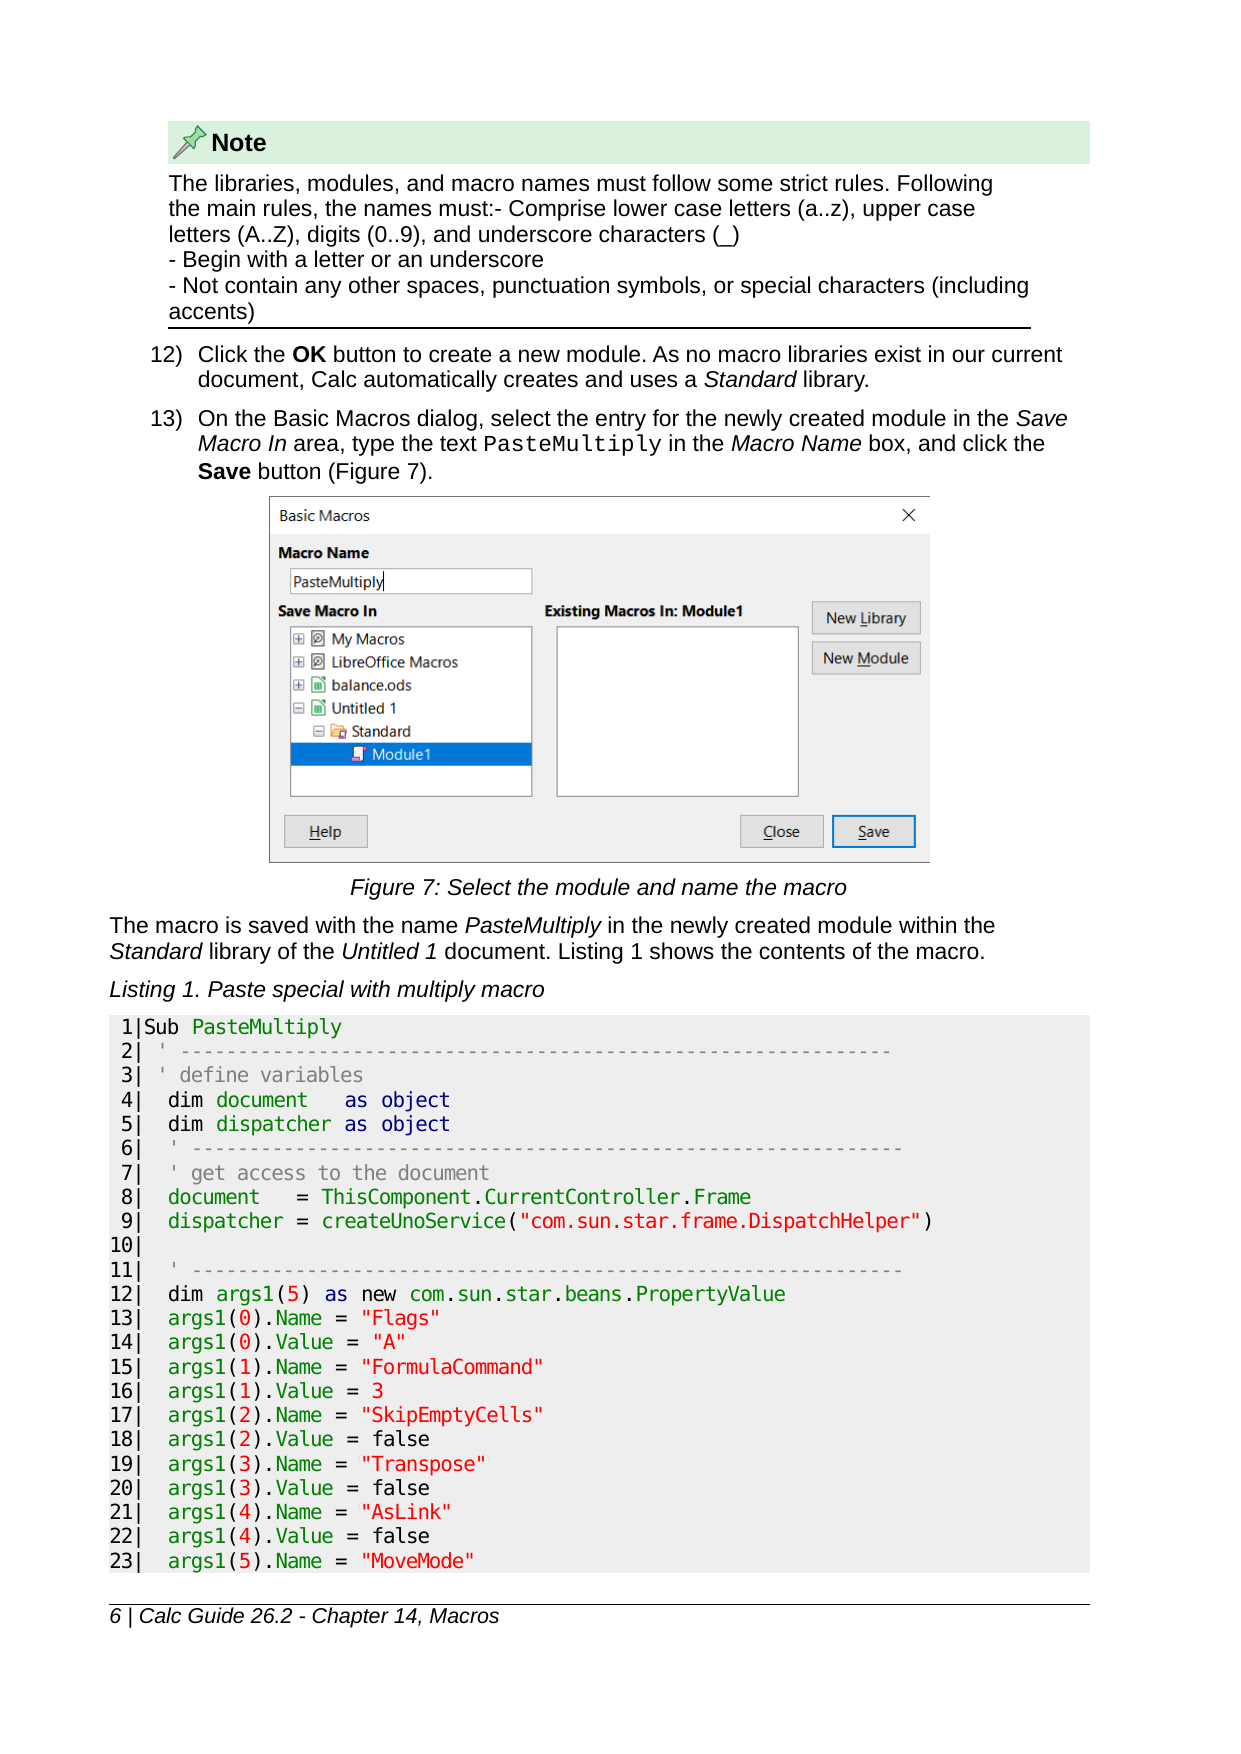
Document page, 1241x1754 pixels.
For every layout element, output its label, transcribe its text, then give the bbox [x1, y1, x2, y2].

text 4| dim document as object [109, 1088, 1090, 1112]
text 21| args1(4).Name = "AsLink" [109, 1500, 1090, 1524]
text 15| args1(1).Name = "FormulaCommand" [109, 1355, 1090, 1379]
text 23| args1(5).Name = "MoveMode" [109, 1549, 1090, 1573]
text 18| args1(2).Value = false [109, 1427, 1090, 1452]
list On the Basic Macros dialog, select the entry for the newly created module in the Save Macro In area, type the text PasteMultiply in the Macro Name box, and click the Save button (Figure 7). [183, 405, 1090, 484]
text 2| ' -------------------------------------------------------------- [109, 1039, 1090, 1063]
text 3| ' define variables [109, 1063, 1090, 1088]
text 1|Sub PasteMultiply [109, 1015, 1090, 1039]
text 6| ' -------------------------------------------------------------- [109, 1136, 1090, 1161]
text 20| args1(3).Value = false [109, 1476, 1090, 1500]
list Click the OK button to create a new module. As no macro libraries exist in our current document, Calc automatically creates and uses a Standard library. [183, 341, 1090, 393]
text 17| args1(2).Name = "SkipEmptyCells" [109, 1403, 1090, 1427]
text 22| args1(4).Value = false [109, 1524, 1090, 1549]
text The libraries, modules, and macro names must follow some strict rules. Following the main rules, the names must:- Comprise lower case letters (a..z), upper case letters (A..Z), digits (0..9), and underscore characters (_) - Begin with a letter or an underscore - Not contain any other spaces, punctuation symbols, or special characters (including accents) [168, 170, 1031, 327]
subtitle Note [168, 121, 1090, 164]
text 10| [109, 1233, 1090, 1258]
text Figure 7: Select the module and name the macro [269, 875, 930, 901]
text 7| ' get access to the document [109, 1161, 1090, 1185]
text 9| dispatcher = createUnoService("com.sun.star.frame.DispatchHelper") [109, 1209, 1090, 1233]
text 8| document = ThisComponent.CurrentController.Frame [109, 1185, 1090, 1209]
text 12| dim args1(5) as new com.sun.star.beans.PropertyValue [109, 1282, 1090, 1306]
text 19| args1(3).Name = "Transpose" [109, 1452, 1090, 1476]
text 14| args1(0).Value = "A" [109, 1330, 1090, 1355]
text 11| ' -------------------------------------------------------------- [109, 1258, 1090, 1282]
text 5| dim dispatcher as object [109, 1112, 1090, 1136]
text 13| args1(0).Name = "Flags" [109, 1306, 1090, 1330]
picture [269, 496, 930, 863]
text The macro is saved with the name PasteMultiply in the newly created module within the Standard library of the Untitled 1 document. Listing 1 shows the contents of the macro. [109, 913, 1090, 964]
text 16| args1(1).Value = 3 [109, 1379, 1090, 1403]
text Listing 1. Paste special with multiply macro [109, 977, 1090, 1002]
